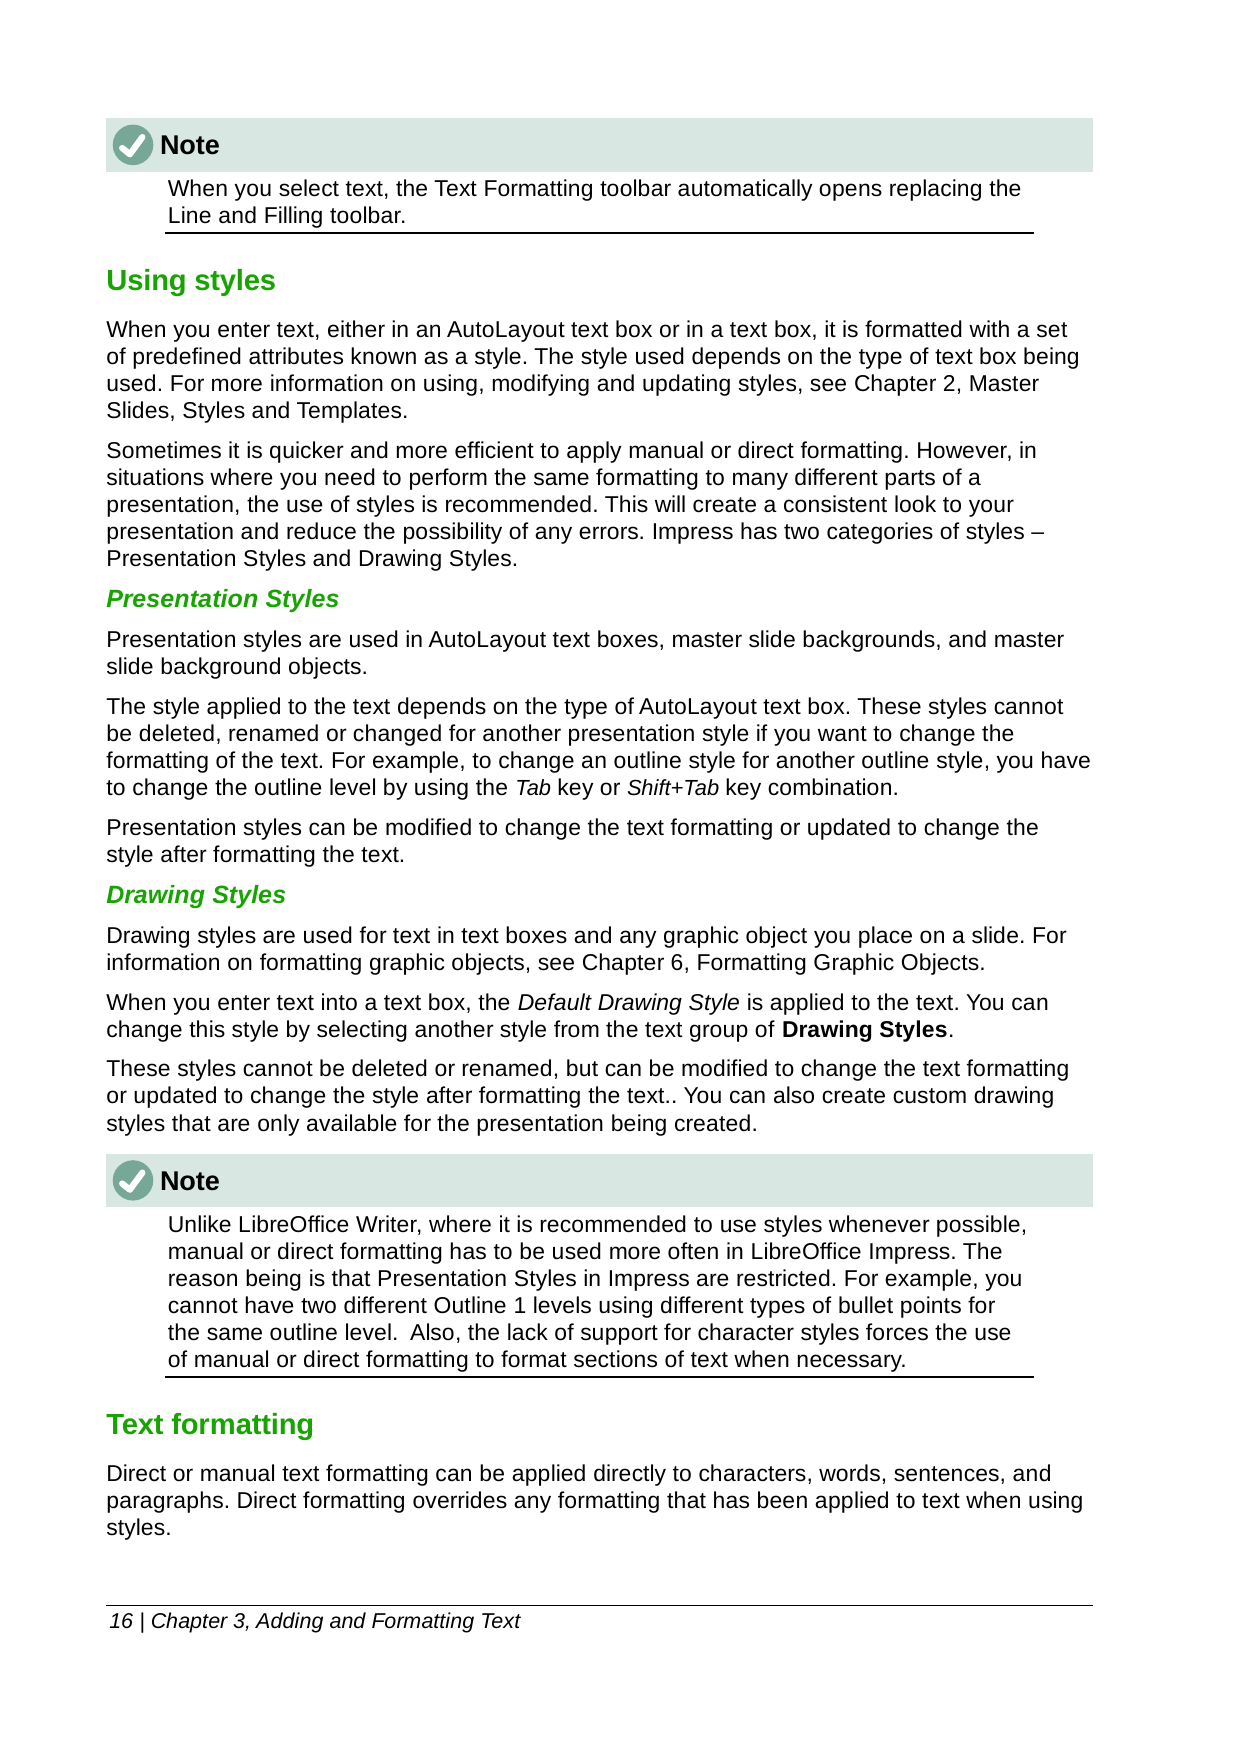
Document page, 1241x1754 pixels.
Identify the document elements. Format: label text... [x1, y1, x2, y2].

subtitle Using styles [106, 263, 1093, 297]
text These styles cannot be deleted or renamed, but can be modified to change the text formatting or updated to change the style after formatting the text.. You can also create custom drawing styles that are only available for the presentation being created. [106, 1055, 1093, 1136]
text Unlike LibreOffice Writer, where it is recommended to use styles whenever possible, manual or direct formatting has to be used more often in LibreOffice Impress. The reason being is that Presentation Styles in Impress are restricted. For example, you cannot have two different Outline 1 levels using different types of bullet points for the same outline level. Also, the lack of support for character styles forces the use of manual or direct formatting to format sections of text when necessary. [164, 1207, 1034, 1378]
text Direct or manual text formatting can be applied directly to characters, words, sentences, and paragraphs. Direct formatting overrides any formatting that has been applied to text when using styles. [106, 1459, 1093, 1540]
subtitle Note [106, 1154, 1093, 1207]
subtitle Drawing Styles [106, 880, 1093, 909]
text Presentation styles are used in AutoLayout text boxes, master slide backgrounds, and master slide background objects. [106, 626, 1093, 680]
text Presentation styles can be modified to change the text formatting or updated to change the style after formatting the text. [106, 813, 1093, 867]
text Sometimes it is quicker and more efficient to apply manual or direct formatting. However, in situations where you need to perform the same formatting to many different parts of a presentation, the use of styles is recommended. This will create a consistent look to your presentation and reduce the possibility of any errors. Impress has two categories of styles – Presentation Styles and Drawing Styles. [106, 436, 1093, 572]
text Drawing styles are used for text in text boxes and any graphic object you place on a slide. For information on formatting graphic objects, see Chapter 6, Formatting Graphic Objects. [106, 921, 1093, 976]
text The style applied to the text depends on the type of AutoLayout text box. These styles cannot be deleted, renamed or changed for another presentation style if you want to change the formatting of the text. For example, to change an outline style for another outline style, you have to change the outline level by using the Tab key or Shift+Tab key combination. [106, 692, 1093, 801]
subtitle Text formatting [106, 1407, 1093, 1440]
subtitle Presentation Styles [106, 584, 1093, 613]
text When you enter text into a text box, the Default Drawing Style is applied to the text. You can change this style by selecting another style from the text group of Drawing Styles. [106, 988, 1093, 1042]
subtitle Note [106, 118, 1093, 172]
text When you enter text, either in an AutoLayout text box or in a text box, it is formatted with a set of predefined attributes known as a style. The style used depends on the type of text box being used. For more information on using, modifying and updating styles, see Chapter 2, Master Slides, Styles and Templates. [106, 315, 1093, 424]
text When you select text, the Text Formatting toolbar automatically opens replacing the Line and Filling toolbar. [164, 172, 1034, 234]
